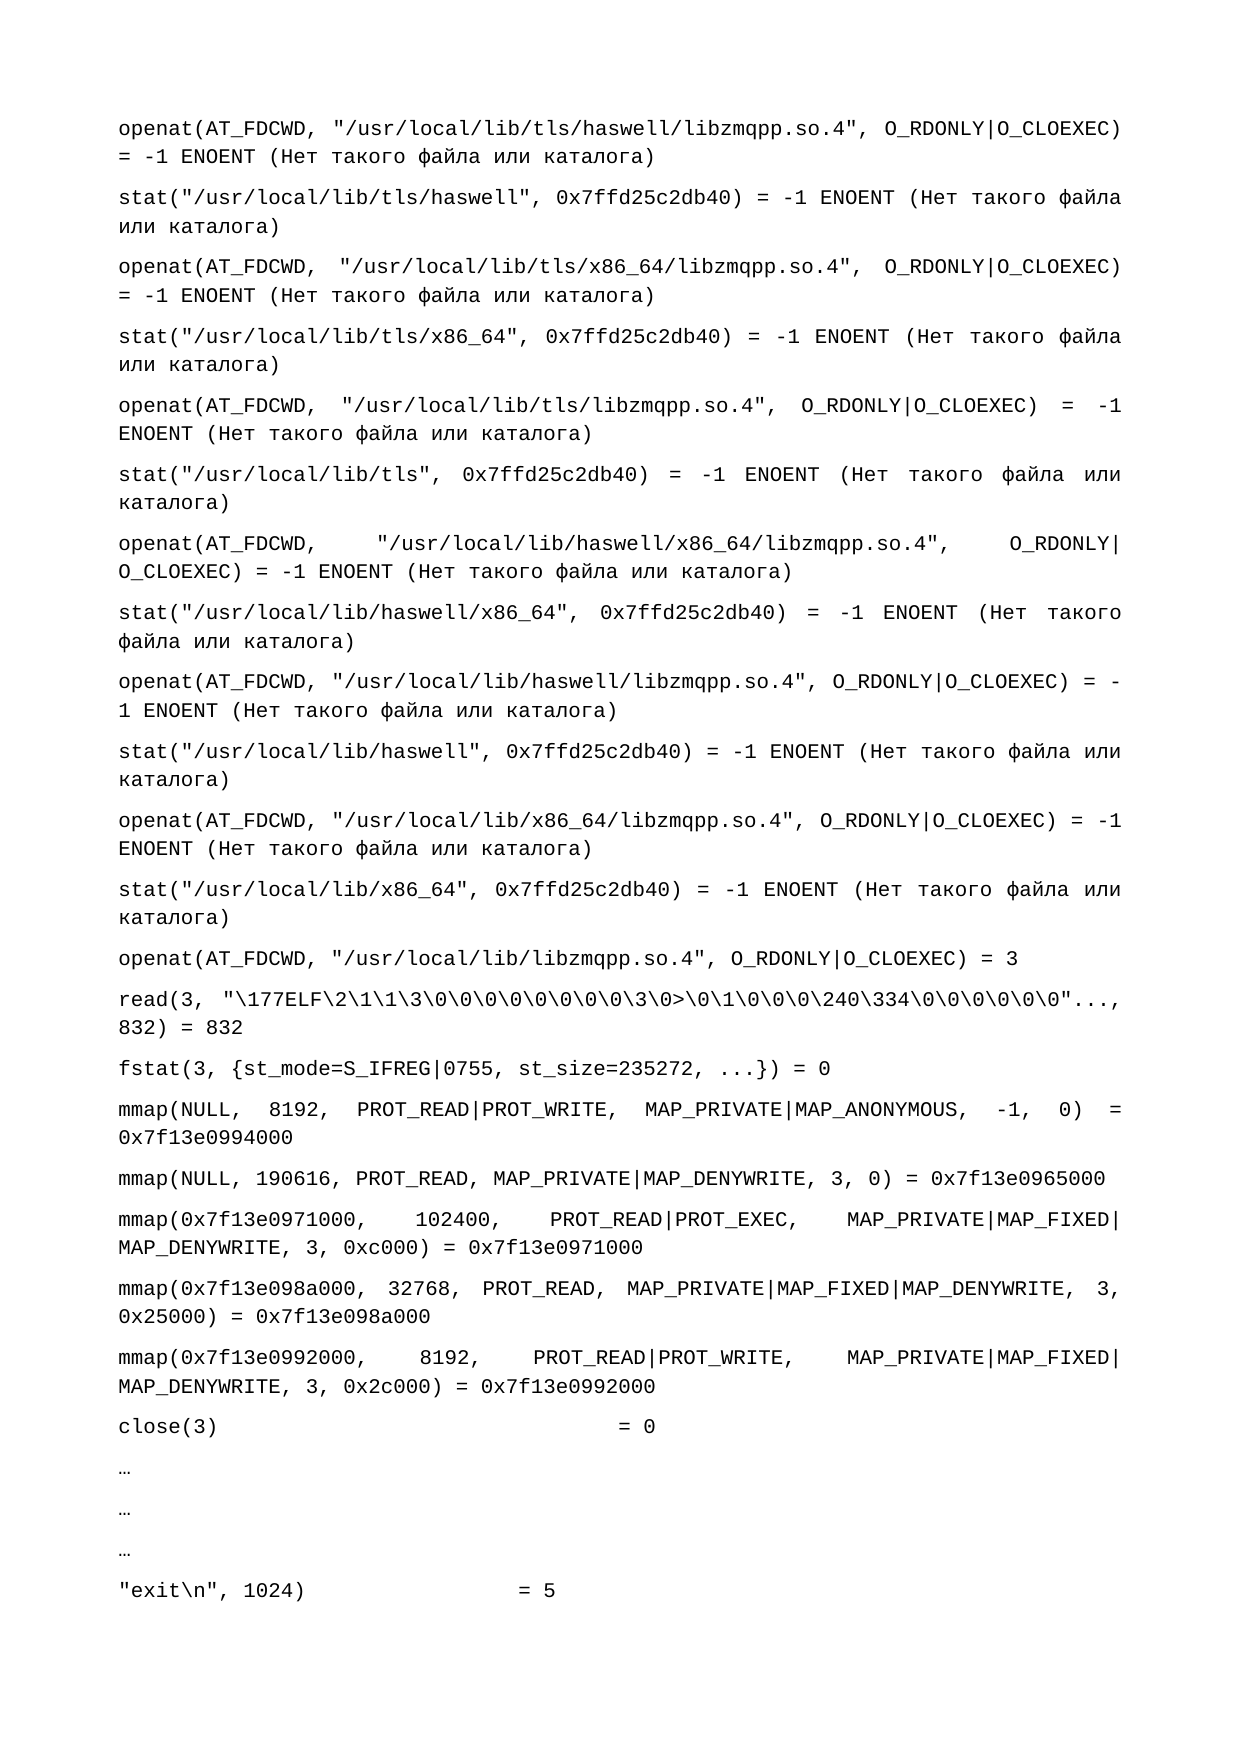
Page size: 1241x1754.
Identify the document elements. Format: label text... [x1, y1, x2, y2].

text read(3, "\177ELF\2\1\1\3\0\0\0\0\0\0\0\0\3\0>\0\1\0\0\0\240\334\0\0\0\0\0\0"..., 832) = 832 [118, 989, 1122, 1041]
text openat(AT_FDCWD, "/usr/local/lib/x86_64/libzmqpp.so.4", O_RDONLY|O_CLOEXEC) = -1 ENOENT (Нет такого файла или каталога) [118, 810, 1122, 862]
text mmap(NULL, 8192, PROT_READ|PROT_WRITE, MAP_PRIVATE|MAP_ANONYMOUS, -1, 0) = 0x7f13e0994000 [118, 1099, 1122, 1151]
text mmap(0x7f13e0992000, 8192, PROT_READ|PROT_WRITE, MAP_PRIVATE|MAP_FIXED|MAP_DENYWRITE, 3, 0x2c000) = 0x7f13e0992000 [118, 1347, 1122, 1399]
text close(3) = 0 [118, 1416, 1122, 1440]
text openat(AT_FDCWD, "/usr/local/lib/libzmqpp.so.4", O_RDONLY|O_CLOEXEC) = 3 [118, 948, 1122, 972]
text openat(AT_FDCWD, "/usr/local/lib/tls/x86_64/libzmqpp.so.4", O_RDONLY|O_CLOEXEC) = -1 ENOENT (Нет такого файла или каталога) [118, 256, 1122, 308]
text mmap(0x7f13e098a000, 32768, PROT_READ, MAP_PRIVATE|MAP_FIXED|MAP_DENYWRITE, 3, 0x25000) = 0x7f13e098a000 [118, 1278, 1122, 1330]
text openat(AT_FDCWD, "/usr/local/lib/haswell/libzmqpp.so.4", O_RDONLY|O_CLOEXEC) = -1 ENOENT (Нет такого файла или каталога) [118, 671, 1122, 723]
text … [118, 1498, 1122, 1522]
text mmap(NULL, 190616, PROT_READ, MAP_PRIVATE|MAP_DENYWRITE, 3, 0) = 0x7f13e0965000 [118, 1168, 1122, 1192]
text stat("/usr/local/lib/tls", 0x7ffd25c2db40) = -1 ENOENT (Нет такого файла или каталога) [118, 464, 1122, 516]
text stat("/usr/local/lib/haswell", 0x7ffd25c2db40) = -1 ENOENT (Нет такого файла или каталога) [118, 741, 1122, 793]
text … [118, 1539, 1122, 1563]
text openat(AT_FDCWD, "/usr/local/lib/tls/libzmqpp.so.4", O_RDONLY|O_CLOEXEC) = -1 ENOENT (Нет такого файла или каталога) [118, 395, 1122, 447]
text … [118, 1457, 1122, 1481]
text openat(AT_FDCWD, "/usr/local/lib/haswell/x86_64/libzmqpp.so.4", O_RDONLY|O_CLOEXEC) = -1 ENOENT (Нет такого файла или каталога) [118, 533, 1122, 585]
text fstat(3, {st_mode=S_IFREG|0755, st_size=235272, ...}) = 0 [118, 1058, 1122, 1082]
text stat("/usr/local/lib/haswell/x86_64", 0x7ffd25c2db40) = -1 ENOENT (Нет такого файла или каталога) [118, 602, 1122, 654]
text stat("/usr/local/lib/tls/x86_64", 0x7ffd25c2db40) = -1 ENOENT (Нет такого файла или каталога) [118, 326, 1122, 378]
text stat("/usr/local/lib/tls/haswell", 0x7ffd25c2db40) = -1 ENOENT (Нет такого файла или каталога) [118, 187, 1122, 239]
text openat(AT_FDCWD, "/usr/local/lib/tls/haswell/libzmqpp.so.4", O_RDONLY|O_CLOEXEC) = -1 ENOENT (Нет такого файла или каталога) [118, 118, 1122, 170]
text "exit\n", 1024) = 5 [118, 1580, 1122, 1603]
text stat("/usr/local/lib/x86_64", 0x7ffd25c2db40) = -1 ENOENT (Нет такого файла или каталога) [118, 879, 1122, 931]
text mmap(0x7f13e0971000, 102400, PROT_READ|PROT_EXEC, MAP_PRIVATE|MAP_FIXED|MAP_DENYWRITE, 3, 0xc000) = 0x7f13e0971000 [118, 1209, 1122, 1261]
